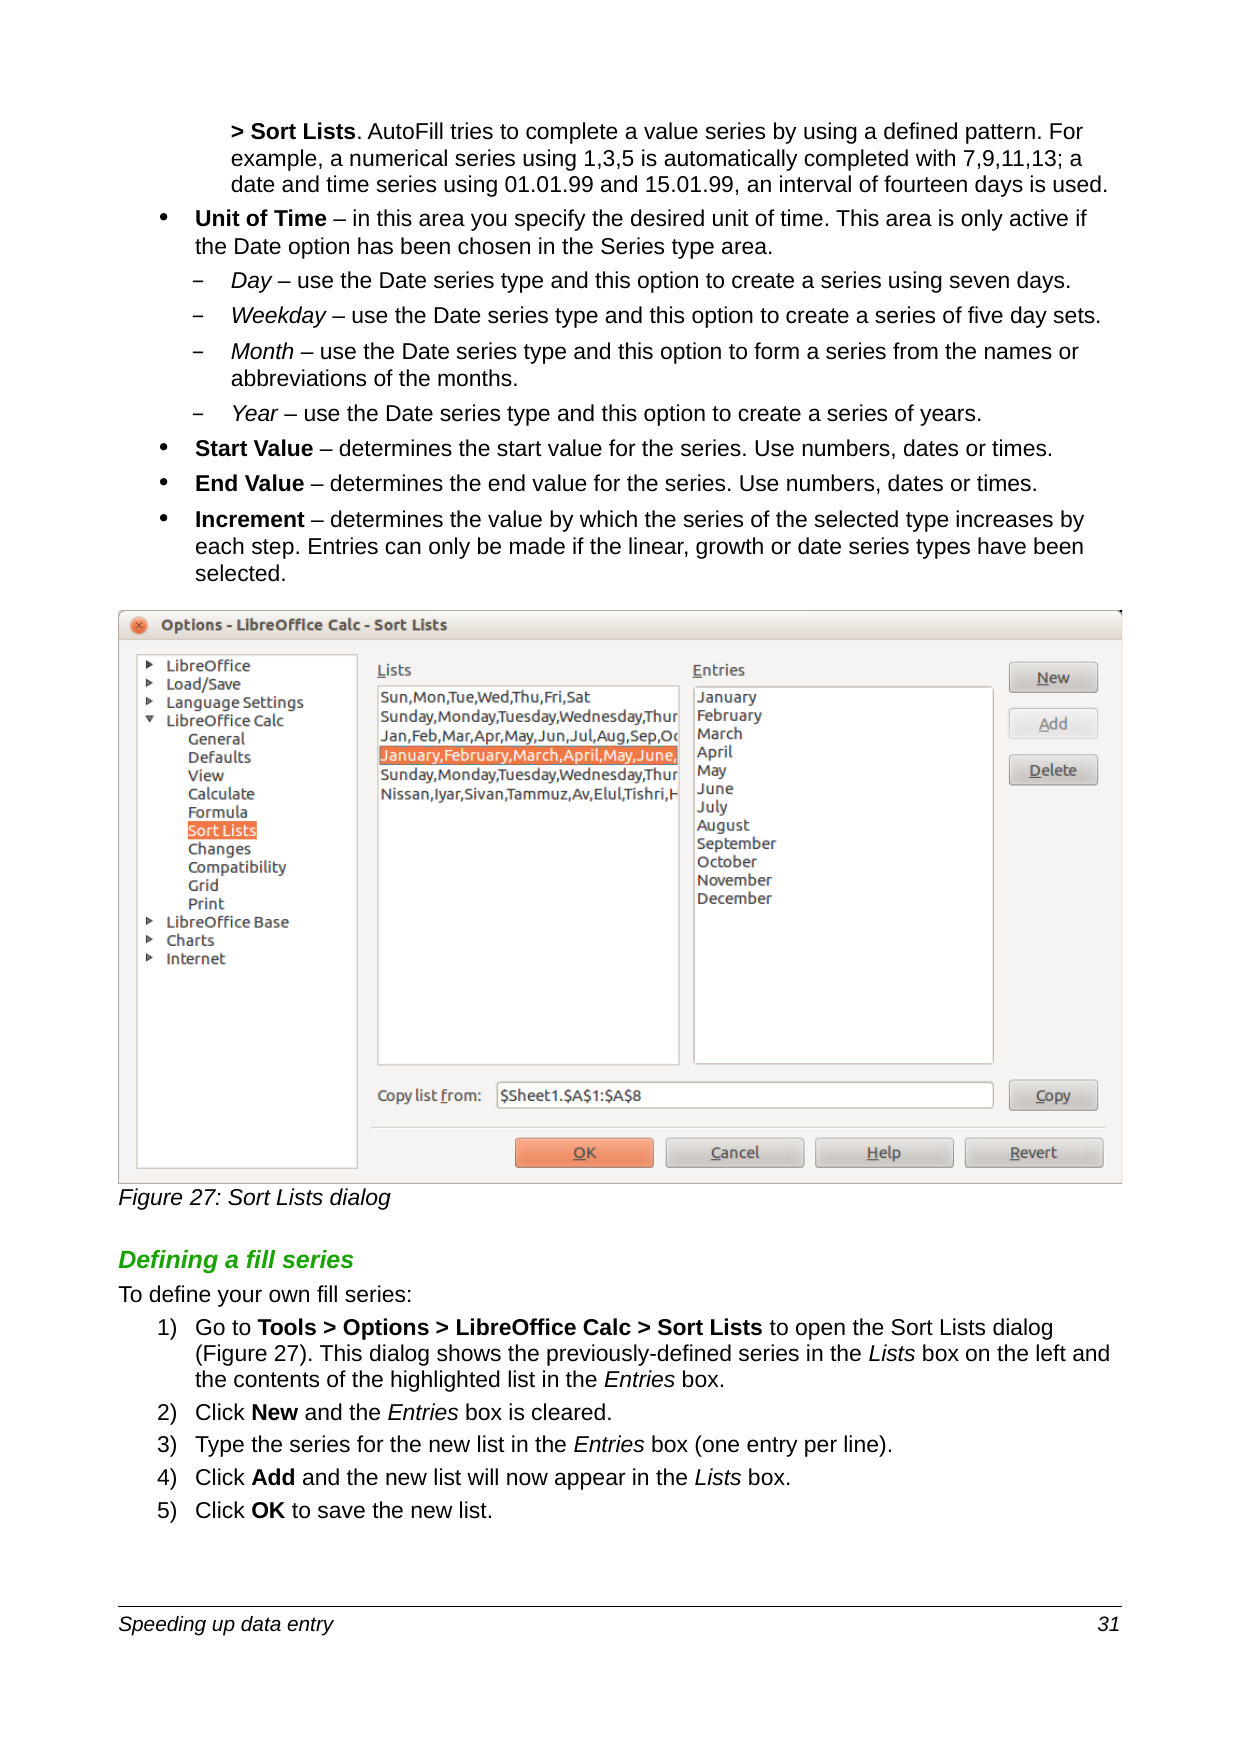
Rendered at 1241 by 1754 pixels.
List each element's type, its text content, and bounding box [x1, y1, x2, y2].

list Start Value – determines the start value for the series. Use numbers, dates or times. [156, 433, 1122, 462]
list Year – use the Date series type and this option to create a series of years. [192, 398, 1122, 427]
list Month – use the Date series type and this option to form a series from the names or abbreviations of the months. [192, 336, 1122, 392]
list Type the series for the new list in the Entries box (one entry per line). [177, 1431, 1122, 1458]
picture [118, 610, 1123, 1184]
list Click Add and the new list will now appear in the Lists box. [177, 1464, 1122, 1490]
list End Value – determines the end value for the series. Use numbers, dates or times. [156, 469, 1122, 498]
list Weekday – use the Date series type and this option to create a series of five day sets. [192, 301, 1122, 330]
list Day – use the Date series type and this option to create a series using seven days. [192, 265, 1122, 294]
list > Sort Lists. AutoFill tries to complete a value series by using a defined pattern. For example, a numerical series using 1,3,5 is automatically completed with 7,9,11,13; a date and time series using 01.01.99 and 15.01.99, an interval of fourteen days is used. [192, 118, 1122, 197]
list Increment – determines the value by which the series of the selected type increases by each step. Entries can only be made if the linear, growth or date series types have been selected. [156, 504, 1122, 586]
text Figure 27: Sort Lists dialog [118, 1184, 1122, 1210]
list To define your own fill series: [118, 1281, 1122, 1307]
list Go to Tools > Options > LibreOffice Calc > Sort Lists to open the Sort Lists dialog (Figure 27). This dialog shows the previously-defined series in the Lists box on the left and the contents of the highlighted list in the Entries box. [177, 1313, 1122, 1393]
list Unit of Time – in this area you specify the desired unit of time. This area is only active if the Date option has been chosen in the Series type area. [156, 203, 1122, 259]
list Click OK to save the new list. [177, 1497, 1122, 1523]
list Click New and the Entries box is cleared. [177, 1399, 1122, 1425]
subtitle Defining a fill series [118, 1246, 1122, 1274]
